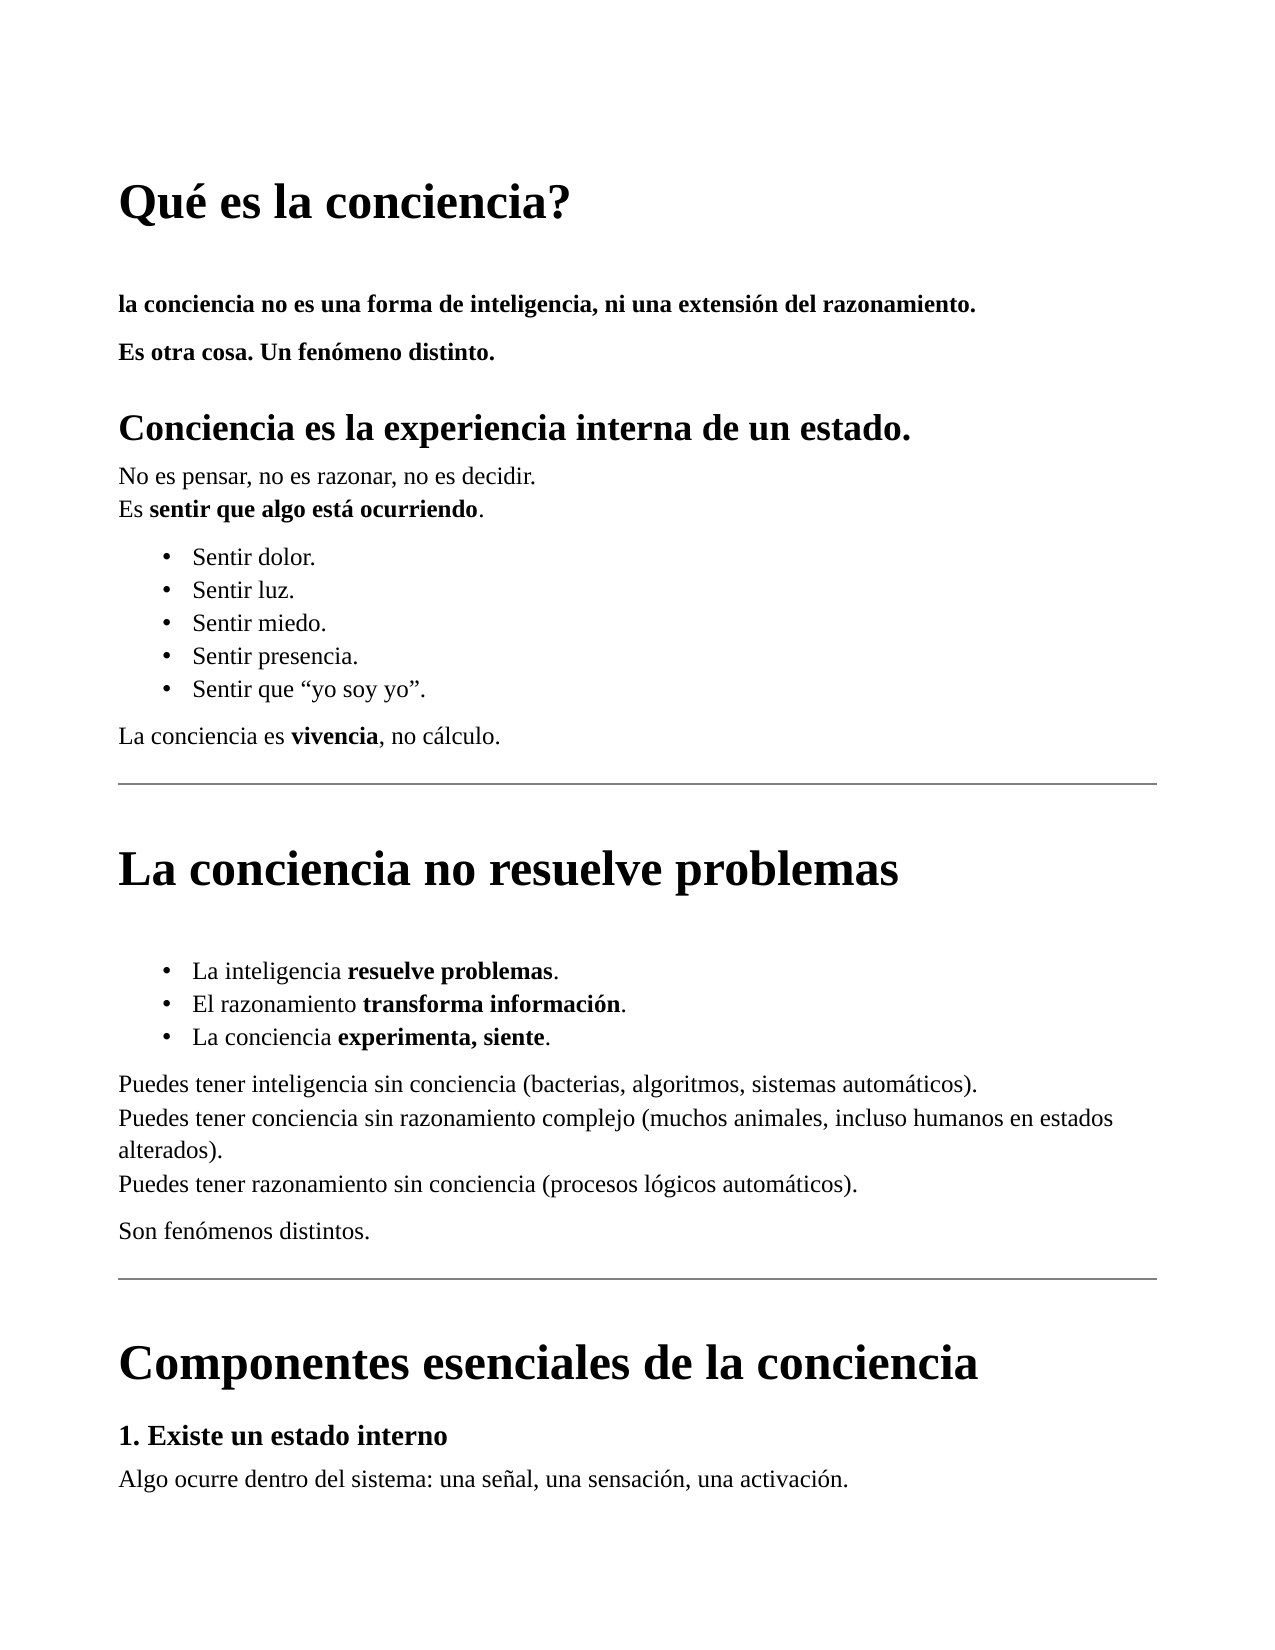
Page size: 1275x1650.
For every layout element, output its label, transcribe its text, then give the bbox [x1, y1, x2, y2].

text Algo ocurre dentro del sistema: una señal, una sensación, una activación. [118, 1464, 1157, 1492]
list La conciencia experimenta, siente. [162, 1022, 1157, 1051]
list El razonamiento transforma información. [162, 989, 1157, 1018]
subtitle 1. Existe un estado interno [118, 1418, 1157, 1451]
list La inteligencia resuelve problemas. [162, 956, 1157, 985]
text Son fenómenos distintos. [118, 1216, 1157, 1245]
list Sentir luz. [162, 575, 1157, 603]
list Sentir miedo. [162, 608, 1157, 637]
subtitle Conciencia es la experiencia interna de un estado. [118, 406, 1157, 449]
list Sentir dolor. [162, 542, 1157, 571]
subtitle Qué es la conciencia? [118, 172, 1157, 229]
text No es pensar, no es razonar, no es decidir. Es sentir que algo está ocurriendo. [118, 461, 1157, 523]
list Sentir presencia. [162, 641, 1157, 669]
list Sentir que “yo soy yo”. [162, 674, 1157, 703]
text La conciencia es vivencia, no cálculo. [118, 721, 1157, 750]
text la conciencia no es una forma de inteligencia, ni una extensión del razonamiento. [118, 289, 1157, 318]
text Puedes tener inteligencia sin conciencia (bacterias, algoritmos, sistemas automáticos). Puedes tener conciencia sin razonamiento complejo (muchos animales, incluso humanos en estados alterados). Puedes tener razonamiento sin conciencia (procesos lógicos automáticos). [118, 1069, 1157, 1197]
subtitle Componentes esenciales de la conciencia [118, 1333, 1157, 1391]
text Es otra cosa. Un fenómeno distinto. [118, 337, 1157, 366]
subtitle La conciencia no resuelve problemas [118, 838, 1157, 896]
